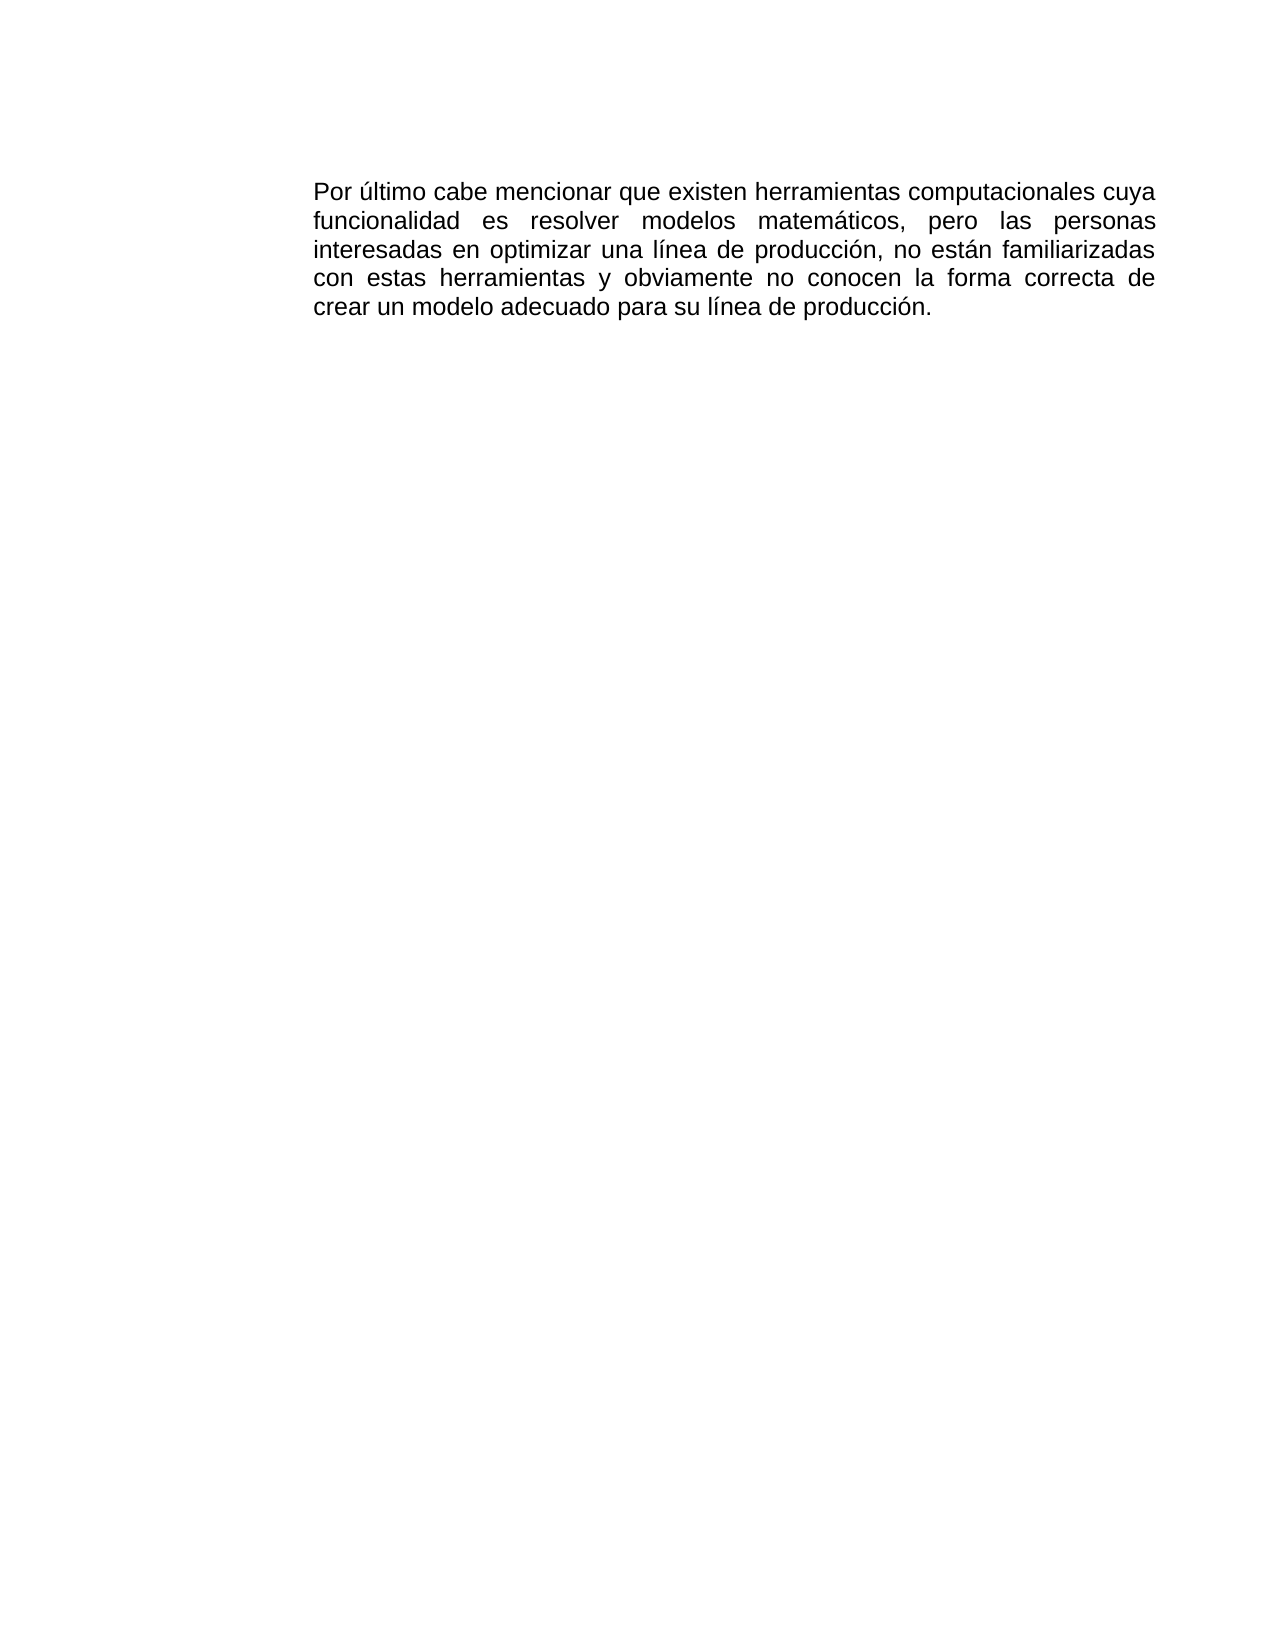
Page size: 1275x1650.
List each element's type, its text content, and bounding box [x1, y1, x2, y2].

text Por último cabe mencionar que existen herramientas computacionales cuya funcionalidad es resolver modelos matemáticos, pero las personas interesadas en optimizar una línea de producción, no están familiarizadas con estas herramientas y obviamente no conocen la forma correcta de crear un modelo adecuado para su línea de producción. [313, 177, 1157, 321]
